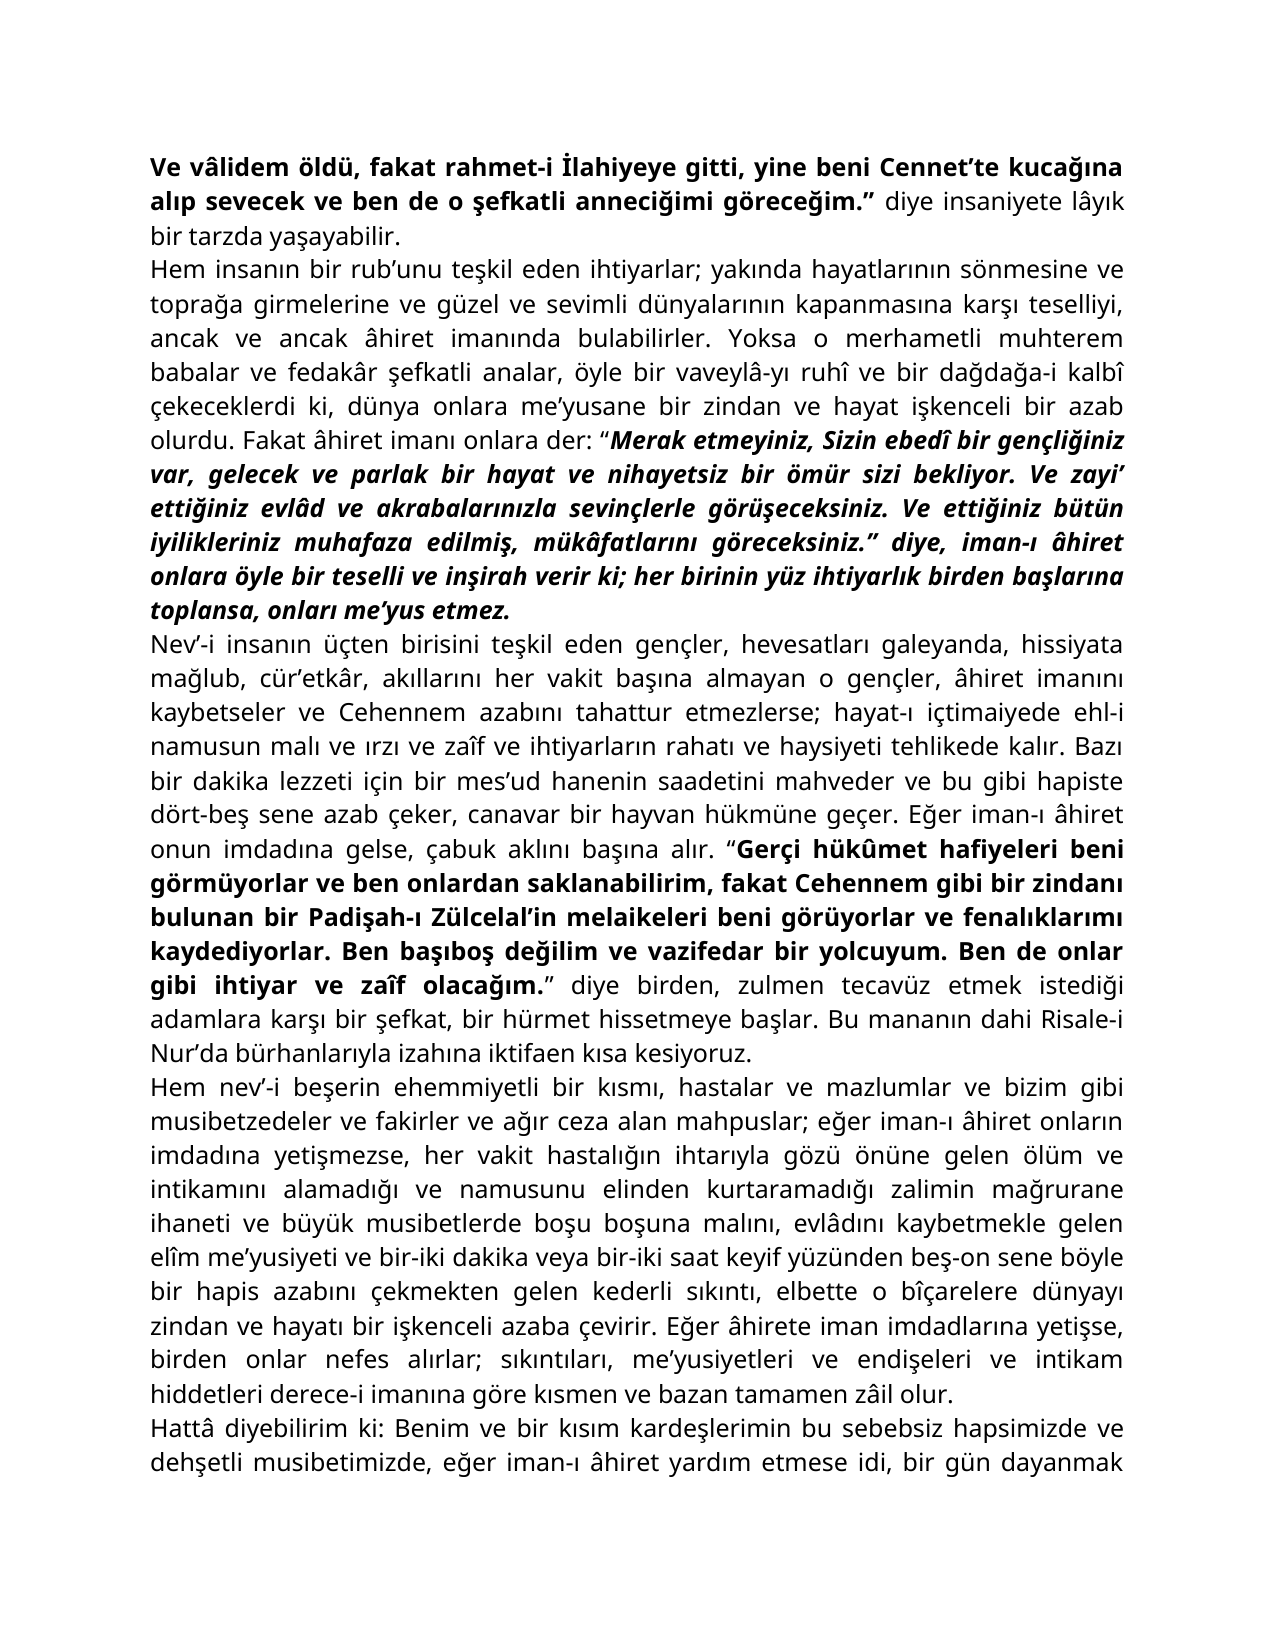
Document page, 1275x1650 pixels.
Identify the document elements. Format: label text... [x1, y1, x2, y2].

text Hem nev’-i beşerin ehemmiyetli bir kısmı, hastalar ve mazlumlar ve bizim gibi musibetzedeler ve fakirler ve ağır ceza alan mahpuslar; eğer iman-ı âhiret onların imdadına yetişmezse, her vakit hastalığın ihtarıyla gözü önüne gelen ölüm ve intikamını alamadığı ve namusunu elinden kurtaramadığı zalimin mağrurane ihaneti ve büyük musibetlerde boşu boşuna malını, evlâdını kaybetmekle gelen elîm me’yusiyeti ve bir-iki dakika veya bir-iki saat keyif yüzünden beş-on sene böyle bir hapis azabını çekmekten gelen kederli sıkıntı, elbette o bîçarelere dünyayı zindan ve hayatı bir işkenceli azaba çevirir. Eğer âhirete iman imdadlarına yetişse, birden onlar nefes alırlar; sıkıntıları, me’yusiyetleri ve endişeleri ve intikam hiddetleri derece-i imanına göre kısmen ve bazan tamamen zâil olur. [150, 1070, 1125, 1410]
text Hem insanın bir rub’unu teşkil eden ihtiyarlar; yakında hayatlarının sönmesine ve toprağa girmelerine ve güzel ve sevimli dünyalarının kapanmasına karşı teselliyi, ancak ve ancak âhiret imanında bulabilirler. Yoksa o merhametli muhterem babalar ve fedakâr şefkatli analar, öyle bir vaveylâ-yı ruhî ve bir dağdağa-i kalbî çekeceklerdi ki, dünya onlara me’yusane bir zindan ve hayat işkenceli bir azab olurdu. Fakat âhiret imanı onlara der: “Merak etmeyiniz, Sizin ebedî bir gençliğiniz var, gelecek ve parlak bir hayat ve nihayetsiz bir ömür sizi bekliyor. Ve zayi’ ettiğiniz evlâd ve akrabalarınızla sevinçlerle görüşeceksiniz. Ve ettiğiniz bütün iyilikleriniz muhafaza edilmiş, mükâfatlarını göreceksiniz.” diye, iman-ı âhiret onlara öyle bir teselli ve inşirah verir ki; her birinin yüz ihtiyarlık birden başlarına toplansa, onları me’yus etmez. [150, 252, 1125, 627]
text Ve vâlidem öldü, fakat rahmet-i İlahiyeye gitti, yine beni Cennet’te kucağına alıp sevecek ve ben de o şefkatli anneciğimi göreceğim.” diye insaniyete lâyık bir tarzda yaşayabilir. [150, 150, 1125, 252]
text Nev’-i insanın üçten birisini teşkil eden gençler, hevesatları galeyanda, hissiyata mağlub, cür’etkâr, akıllarını her vakit başına almayan o gençler, âhiret imanını kaybetseler ve Cehennem azabını tahattur etmezlerse; hayat-ı içtimaiyede ehl-i namusun malı ve ırzı ve zaîf ve ihtiyarların rahatı ve haysiyeti tehlikede kalır. Bazı bir dakika lezzeti için bir mes’ud hanenin saadetini mahveder ve bu gibi hapiste dört-beş sene azab çeker, canavar bir hayvan hükmüne geçer. Eğer iman-ı âhiret onun imdadına gelse, çabuk aklını başına alır. “Gerçi hükûmet hafiyeleri beni görmüyorlar ve ben onlardan saklanabilirim, fakat Cehennem gibi bir zindanı bulunan bir Padişah-ı Zülcelal’in melaikeleri beni görüyorlar ve fenalıklarımı kaydediyorlar. Ben başıboş değilim ve vazifedar bir yolcuyum. Ben de onlar gibi ihtiyar ve zaîf olacağım.” diye birden, zulmen tecavüz etmek istediği adamlara karşı bir şefkat, bir hürmet hissetmeye başlar. Bu mananın dahi Risale-i Nur’da bürhanlarıyla izahına iktifaen kısa kesiyoruz. [150, 627, 1125, 1070]
text Hattâ diyebilirim ki: Benim ve bir kısım kardeşlerimin bu sebebsiz hapsimizde ve dehşetli musibetimizde, eğer iman-ı âhiret yardım etmese idi, bir gün dayanmak [150, 1410, 1125, 1478]
